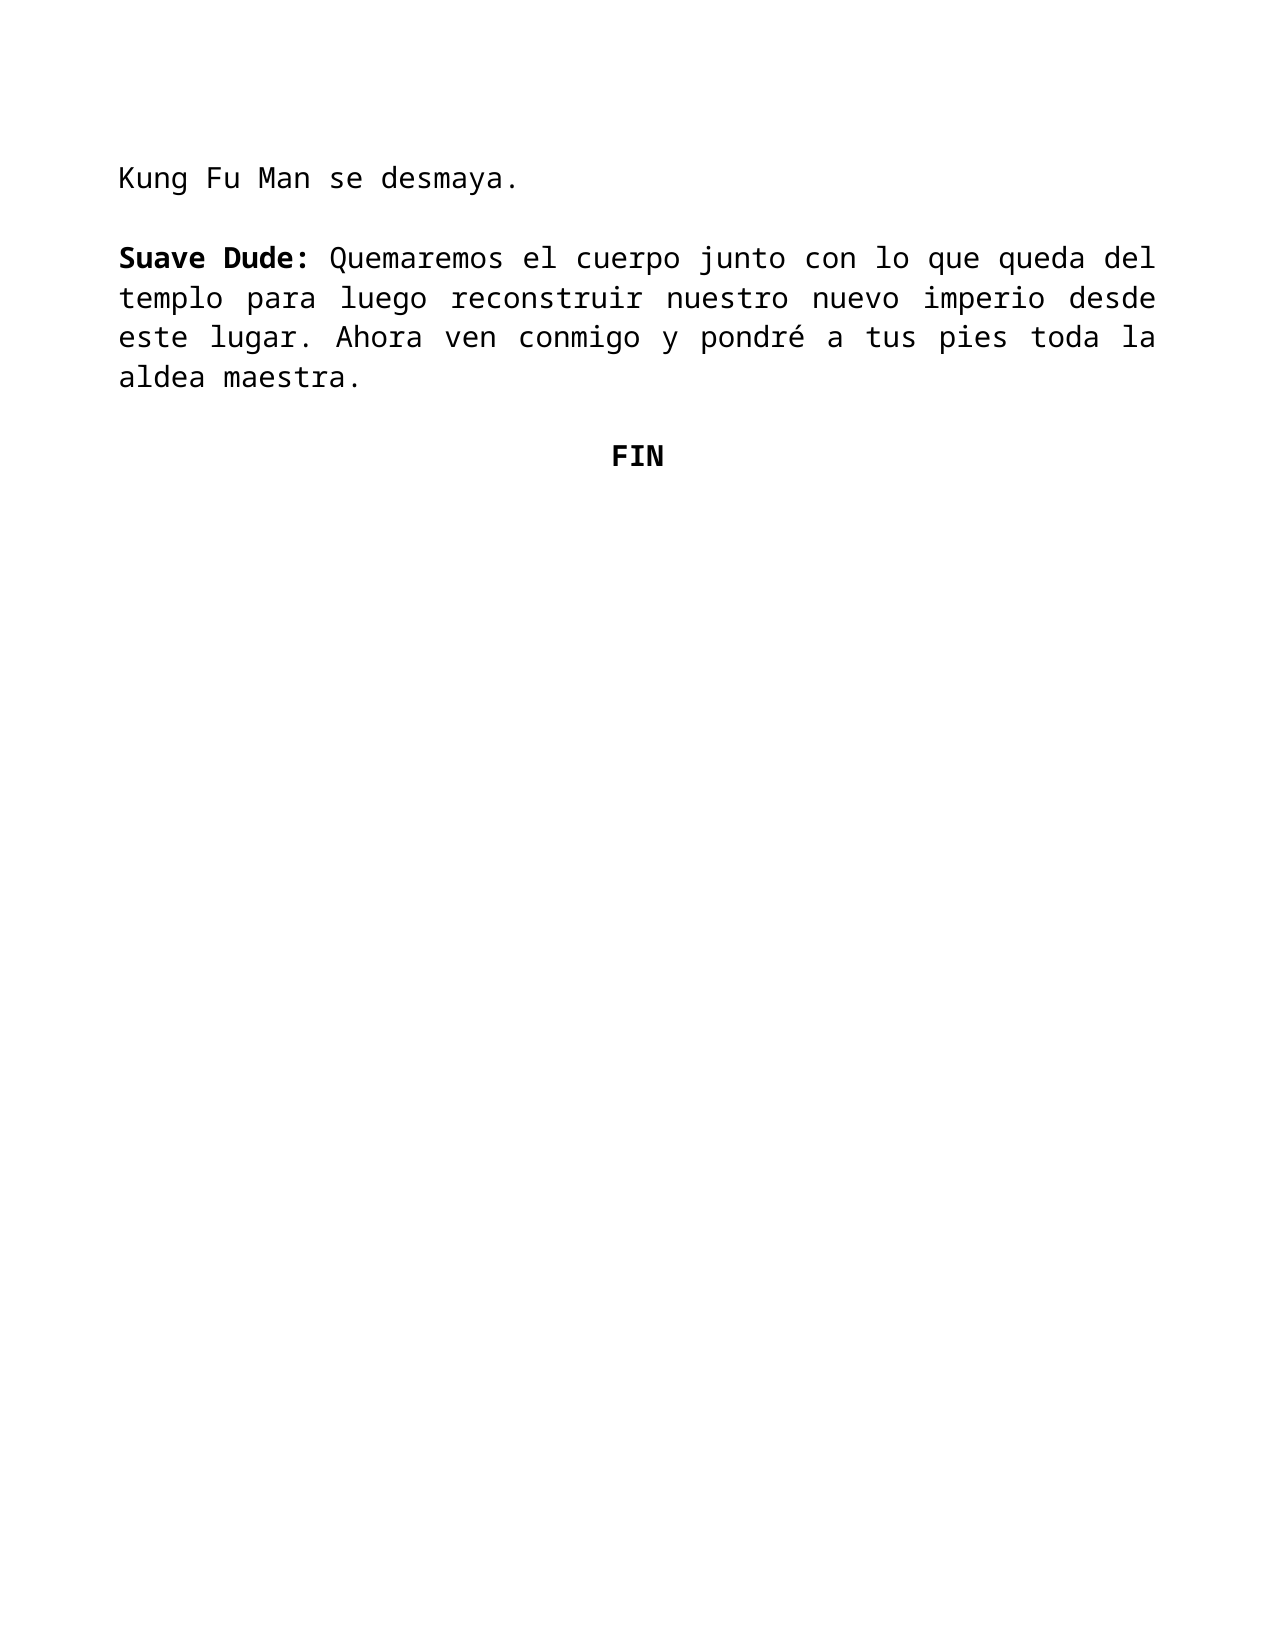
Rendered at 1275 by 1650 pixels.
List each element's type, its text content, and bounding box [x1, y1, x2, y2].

text Kung Fu Man se desmaya. [118, 158, 1157, 197]
text FIN [118, 436, 1157, 475]
text Suave Dude: Quemaremos el cuerpo junto con lo que queda del templo para luego reconstruir nuestro nuevo imperio desde este lugar. Ahora ven conmigo y pondré a tus pies toda la aldea maestra. [118, 237, 1157, 396]
